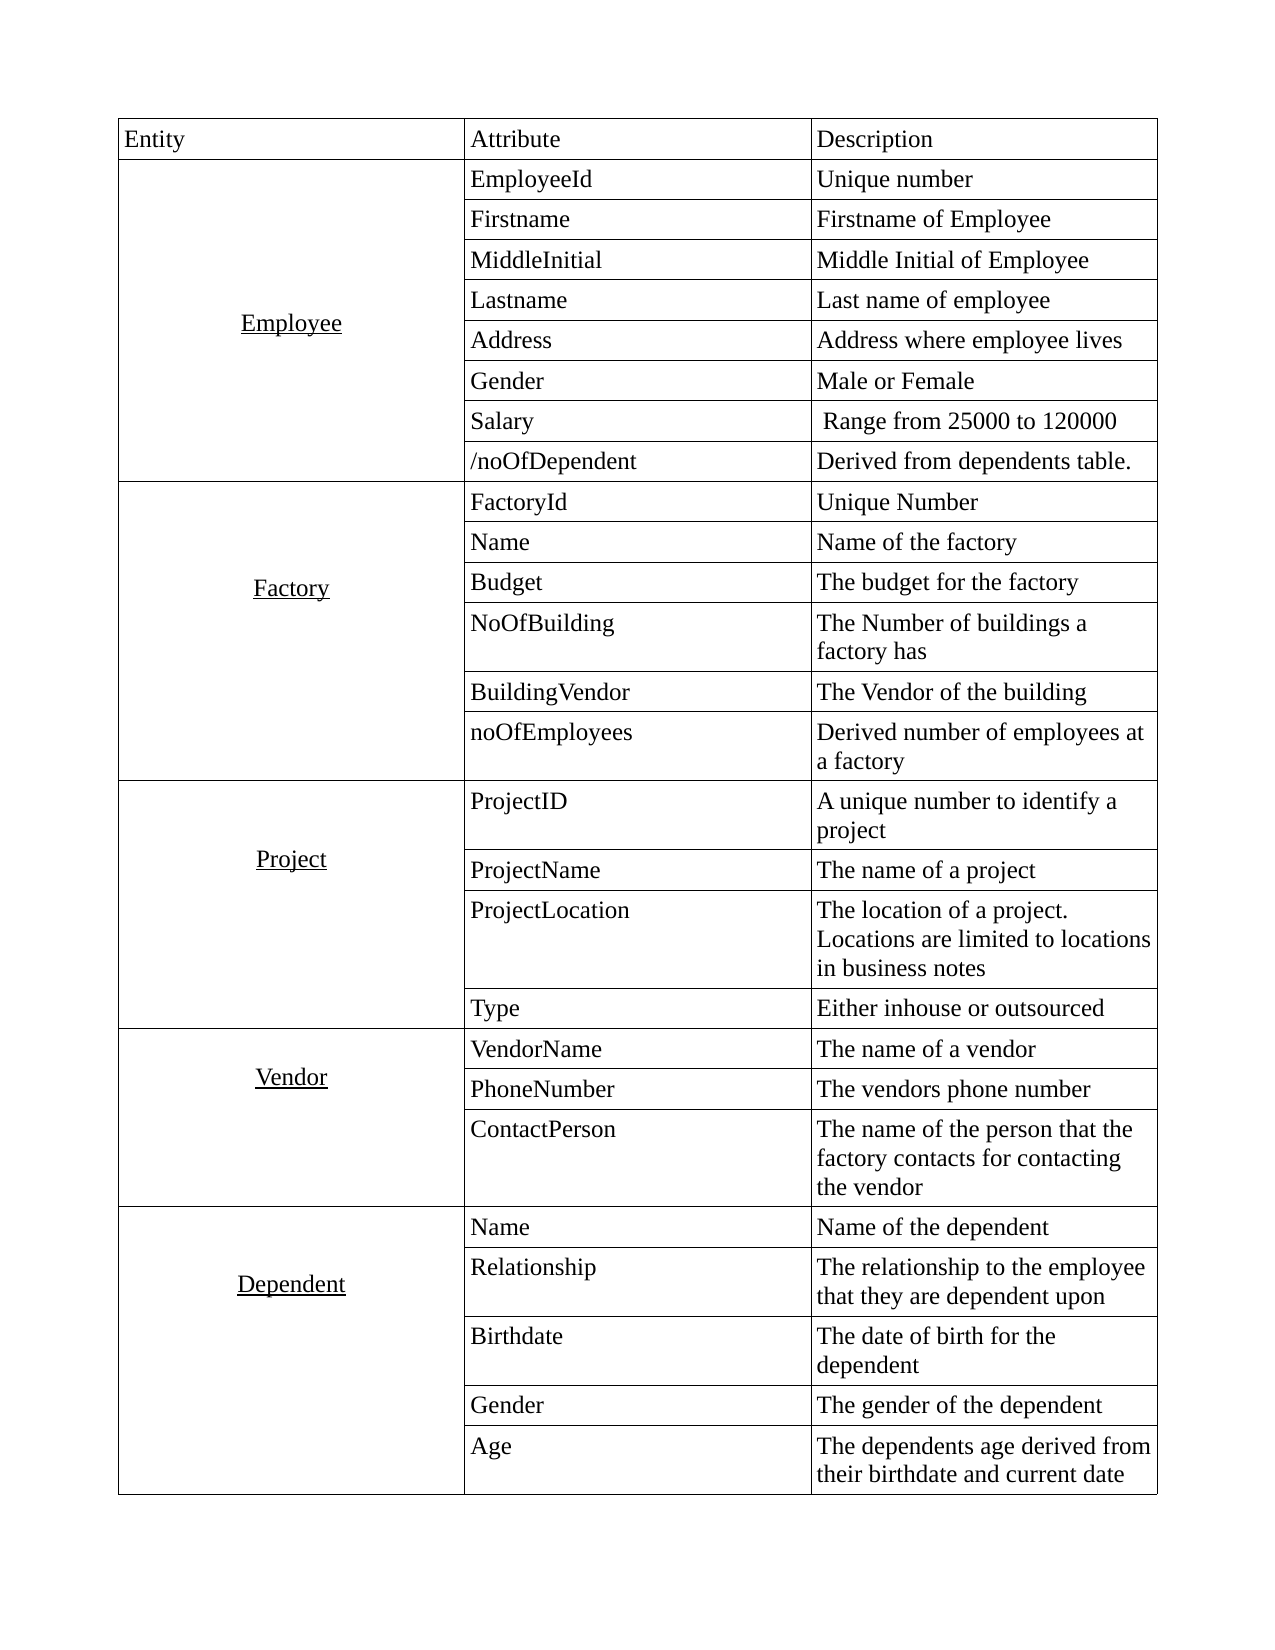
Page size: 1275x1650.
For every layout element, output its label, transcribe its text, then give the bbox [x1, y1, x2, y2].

table_cell Range from 25000 to 120000 [812, 401, 1157, 441]
table_cell ContactPerson [465, 1110, 811, 1206]
table_cell Either inhouse or outsourced [812, 989, 1157, 1028]
table_header Entity [119, 119, 464, 158]
table_cell Age [465, 1426, 811, 1494]
table_cell Unique number [812, 160, 1157, 199]
table_cell The name of a vendor [812, 1029, 1157, 1068]
table_cell The date of birth for the dependent [812, 1317, 1157, 1385]
table_cell Name of the dependent [812, 1207, 1157, 1247]
table_cell The relationship to the employee that they are dependent upon [812, 1248, 1157, 1316]
table_cell VendorName [465, 1029, 811, 1068]
table_cell Gender [465, 361, 811, 400]
table_cell Factory [119, 482, 464, 780]
table_cell PhoneNumber [465, 1069, 811, 1108]
table_cell The vendors phone number [812, 1069, 1157, 1108]
table_cell Gender [465, 1386, 811, 1425]
table_cell Last name of employee [812, 280, 1157, 320]
table_cell Name of the factory [812, 522, 1157, 562]
table_cell noOfEmployees [465, 712, 811, 780]
table_cell Relationship [465, 1248, 811, 1316]
table_cell ProjectID [465, 781, 811, 849]
table_cell Name [465, 1207, 811, 1247]
table_cell Derived from dependents table. [812, 442, 1157, 481]
table_cell The location of a project. Locations are limited to locations in business notes [812, 891, 1157, 987]
table_cell Address where employee lives [812, 321, 1157, 360]
table_cell Male or Female [812, 361, 1157, 400]
table_cell Salary [465, 401, 811, 441]
table_cell Unique Number [812, 482, 1157, 521]
table_cell Project [119, 781, 464, 1028]
table_cell ProjectName [465, 850, 811, 890]
table_cell Budget [465, 563, 811, 602]
table_cell The name of the person that the factory contacts for contacting the vendor [812, 1110, 1157, 1206]
table_cell Lastname [465, 280, 811, 320]
table_cell ProjectLocation [465, 891, 811, 987]
table_cell BuildingVendor [465, 672, 811, 711]
table_cell Vendor [119, 1029, 464, 1206]
table_cell Name [465, 522, 811, 562]
table_cell NoOfBuilding [465, 603, 811, 671]
table_header Attribute [465, 119, 811, 158]
table_cell Employee [119, 160, 464, 481]
table_cell The gender of the dependent [812, 1386, 1157, 1425]
table_cell A unique number to identify a project [812, 781, 1157, 849]
table_cell Middle Initial of Employee [812, 240, 1157, 279]
table_cell Derived number of employees at a factory [812, 712, 1157, 780]
table_cell The budget for the factory [812, 563, 1157, 602]
table_cell The name of a project [812, 850, 1157, 890]
table_cell /noOfDependent [465, 442, 811, 481]
table_cell The Number of buildings a factory has [812, 603, 1157, 671]
table_cell FactoryId [465, 482, 811, 521]
table_cell EmployeeId [465, 160, 811, 199]
table_header Description [812, 119, 1157, 158]
table_cell MiddleInitial [465, 240, 811, 279]
table_cell Firstname of Employee [812, 200, 1157, 239]
table_cell Birthdate [465, 1317, 811, 1385]
table_cell Firstname [465, 200, 811, 239]
table_cell The Vendor of the building [812, 672, 1157, 711]
table_cell Type [465, 989, 811, 1028]
table_cell Address [465, 321, 811, 360]
table_cell The dependents age derived from their birthdate and current date [812, 1426, 1157, 1494]
table_cell Dependent [119, 1207, 464, 1494]
